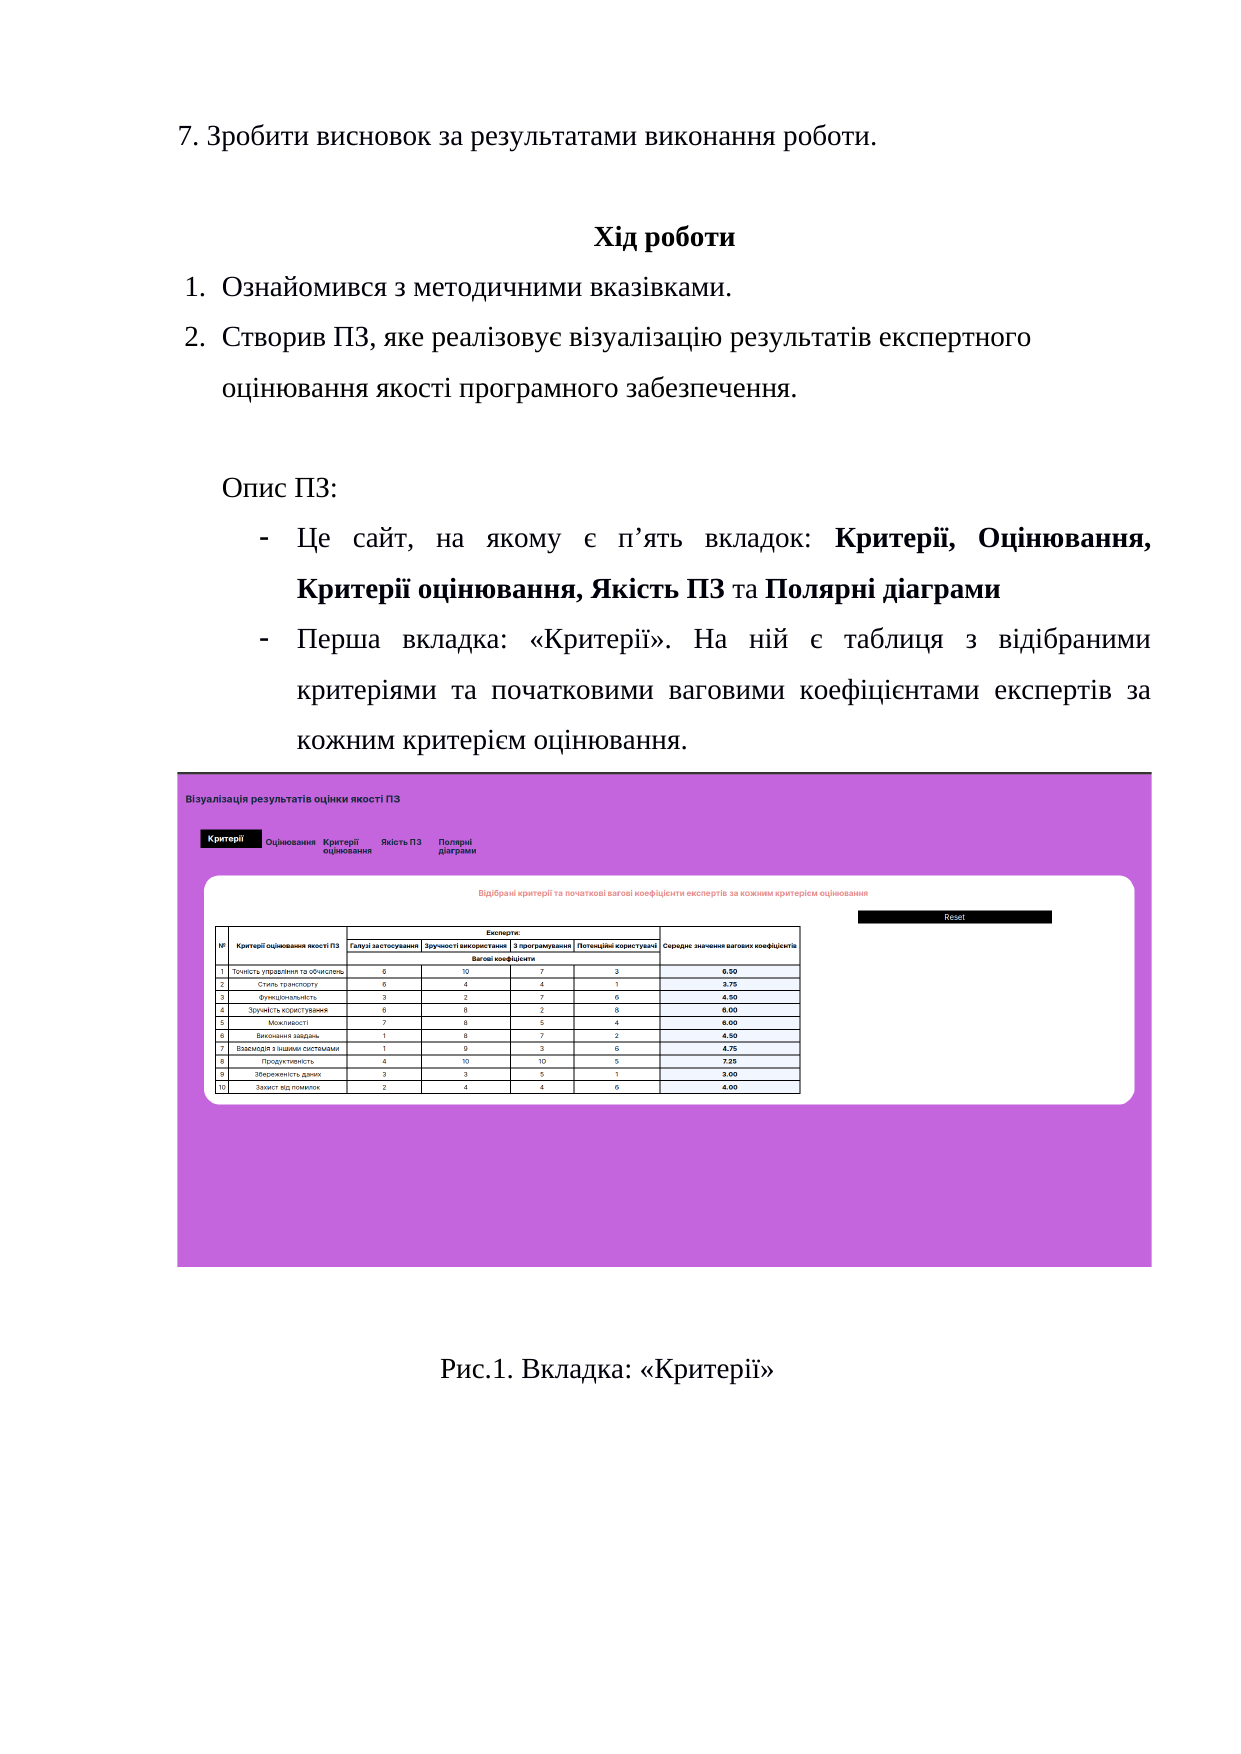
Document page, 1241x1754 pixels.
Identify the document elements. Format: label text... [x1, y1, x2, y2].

text Рис.1. Вкладка: «Критерії» [177, 1351, 1152, 1384]
list Ознайомився з методичними вказівками. [184, 269, 1152, 303]
list Створив ПЗ, яке реалізовує візуалізацію результатів експертного оцінювання якості програмного забезпечення. [184, 319, 1152, 403]
list Опис ПЗ: [222, 470, 1152, 504]
picture [177, 772, 1152, 1267]
list Перша вкладка: «Критерії». На ній є таблиця з відібраними критеріями та початковими ваговими коефіцієнтами експертів за кожним критерієм оцінювання. [259, 621, 1152, 756]
text Хід роботи [177, 219, 1152, 252]
text 7. Зробити висновок за результатами виконання роботи. [177, 118, 1152, 152]
list Це сайт, на якому є п’ять вкладок: Критерії, Оцінювання, Критерії оцінювання, Якість ПЗ та Полярні діаграми [259, 521, 1152, 604]
